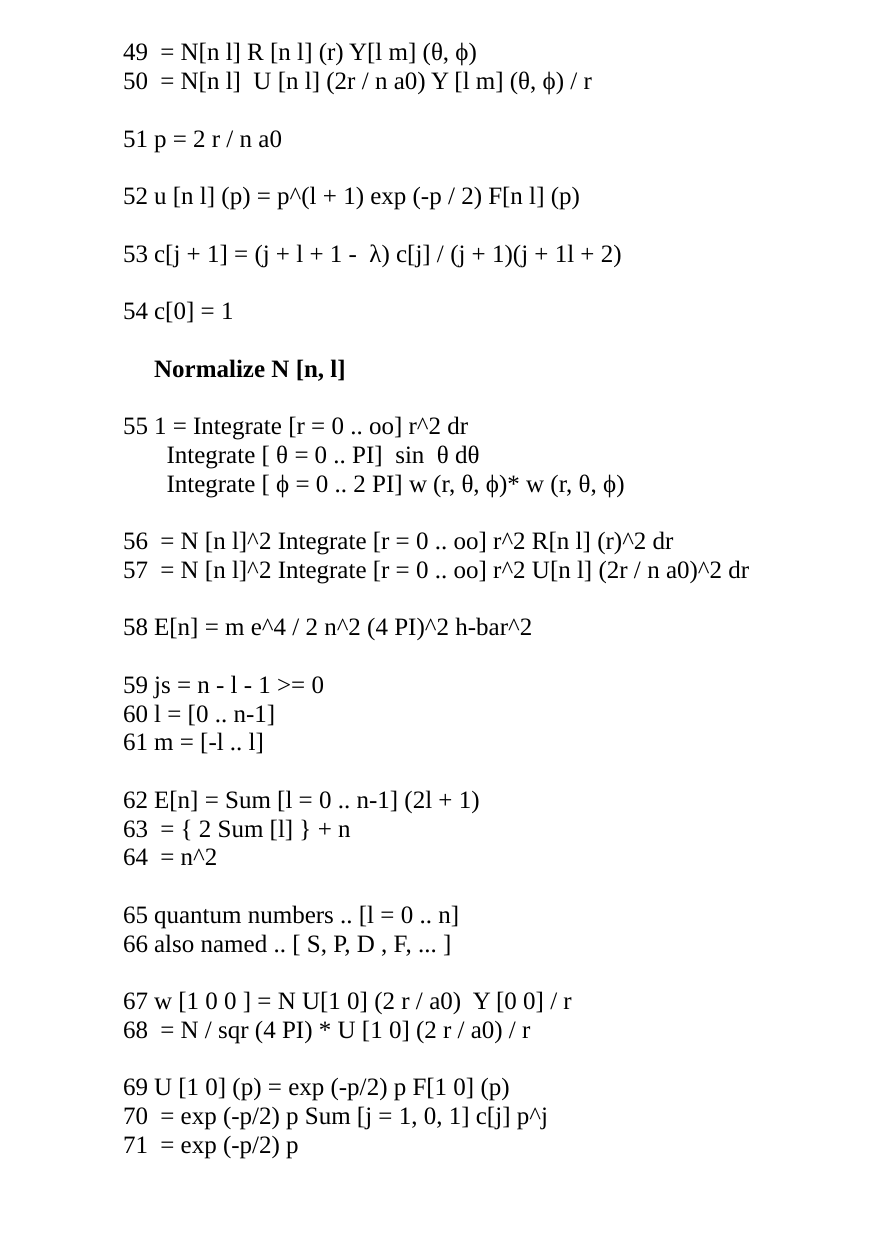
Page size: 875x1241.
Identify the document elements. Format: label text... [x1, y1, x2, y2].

table_cell 54 [106, 296, 151, 325]
table_cell [151, 498, 809, 526]
table_cell [151, 210, 809, 239]
table_cell 49 [106, 38, 151, 66]
table_cell 64 [106, 843, 151, 871]
table_cell = N[n l] R [n l] (r) Y[l m] (θ, ϕ) [151, 38, 809, 66]
table_cell 58 [106, 613, 151, 641]
table_cell [106, 584, 151, 612]
table_cell 57 [106, 555, 151, 584]
table_cell = exp (-p/2) p [151, 1130, 809, 1159]
table_cell 55 [106, 411, 151, 497]
table_cell m = [-l .. l] [151, 728, 809, 756]
table_cell 70 [106, 1101, 151, 1130]
table_cell 51 [106, 124, 151, 152]
table_cell 60 [106, 699, 151, 727]
table_cell u [n l] (p) = p^(l + 1) exp (-p / 2) F[n l] (p) [151, 181, 809, 210]
table_cell 62 [106, 785, 151, 814]
table_cell [151, 756, 809, 785]
table_cell 1 = Integrate [r = 0 .. oo] r^2 dr Integrate [ θ = 0 .. PI] sin θ dθ Integrate [ ϕ = 0 .. 2 PI] w (r, θ, ϕ)* w (r, θ, ϕ) [151, 411, 809, 497]
table_cell 68 [106, 1015, 151, 1044]
table_cell w [1 0 0 ] = N U[1 0] (2 r / a0) Y [0 0] / r [151, 986, 809, 1015]
table_cell [151, 153, 809, 181]
table_cell 50 [106, 66, 151, 95]
table_cell [106, 268, 151, 296]
table_cell [106, 1159, 151, 1187]
table_cell [106, 354, 151, 382]
table_cell = N[n l] U [n l] (2r / n a0) Y [l m] (θ, ϕ) / r [151, 66, 809, 95]
table_cell [106, 871, 151, 900]
table_cell [106, 498, 151, 526]
table_cell [151, 1159, 809, 1187]
table_cell [151, 871, 809, 900]
table_cell 59 [106, 670, 151, 699]
table_cell [106, 383, 151, 411]
table_cell = N [n l]^2 Integrate [r = 0 .. oo] r^2 R[n l] (r)^2 dr [151, 526, 809, 555]
table_cell 71 [106, 1130, 151, 1159]
table_cell [151, 1044, 809, 1072]
table_cell [151, 95, 809, 124]
table_cell = n^2 [151, 843, 809, 871]
table_cell p = 2 r / n a0 [151, 124, 809, 152]
table_cell 65 [106, 900, 151, 929]
table_cell [106, 153, 151, 181]
table_cell E[n] = Sum [l = 0 .. n-1] (2l + 1) [151, 785, 809, 814]
table_cell [106, 325, 151, 354]
table_cell 67 [106, 986, 151, 1015]
table_cell c[0] = 1 [151, 296, 809, 325]
table_cell [151, 268, 809, 296]
table_cell c[j + 1] = (j + l + 1 - λ) c[j] / (j + 1)(j + 1l + 2) [151, 239, 809, 267]
table_cell [106, 210, 151, 239]
table_cell 52 [106, 181, 151, 210]
table_cell [106, 641, 151, 670]
table_cell Normalize N [n, l] [151, 354, 809, 382]
table_cell [151, 584, 809, 612]
table_cell also named .. [ S, P, D , F, ... ] [151, 929, 809, 957]
table_cell [151, 325, 809, 354]
table_cell [106, 756, 151, 785]
table_cell 53 [106, 239, 151, 267]
table_cell = N / sqr (4 PI) * U [1 0] (2 r / a0) / r [151, 1015, 809, 1044]
table_cell [106, 958, 151, 986]
table_cell quantum numbers .. [l = 0 .. n] [151, 900, 809, 929]
table_cell = exp (-p/2) p Sum [j = 1, 0, 1] c[j] p^j [151, 1101, 809, 1130]
table_cell [151, 641, 809, 670]
table_cell js = n - l - 1 >= 0 [151, 670, 809, 699]
table_cell 56 [106, 526, 151, 555]
table_cell = N [n l]^2 Integrate [r = 0 .. oo] r^2 U[n l] (2r / n a0)^2 dr [151, 555, 809, 584]
table_cell 69 [106, 1073, 151, 1101]
table_cell 63 [106, 814, 151, 842]
table_cell l = [0 .. n-1] [151, 699, 809, 727]
table_cell [106, 95, 151, 124]
table_cell U [1 0] (p) = exp (-p/2) p F[1 0] (p) [151, 1073, 809, 1101]
table_cell [151, 383, 809, 411]
table_cell [106, 1044, 151, 1072]
table_cell = { 2 Sum [l] } + n [151, 814, 809, 842]
table_cell [151, 958, 809, 986]
table_cell 66 [106, 929, 151, 957]
table_cell 61 [106, 728, 151, 756]
table_cell E[n] = m e^4 / 2 n^2 (4 PI)^2 h-bar^2 [151, 613, 809, 641]
